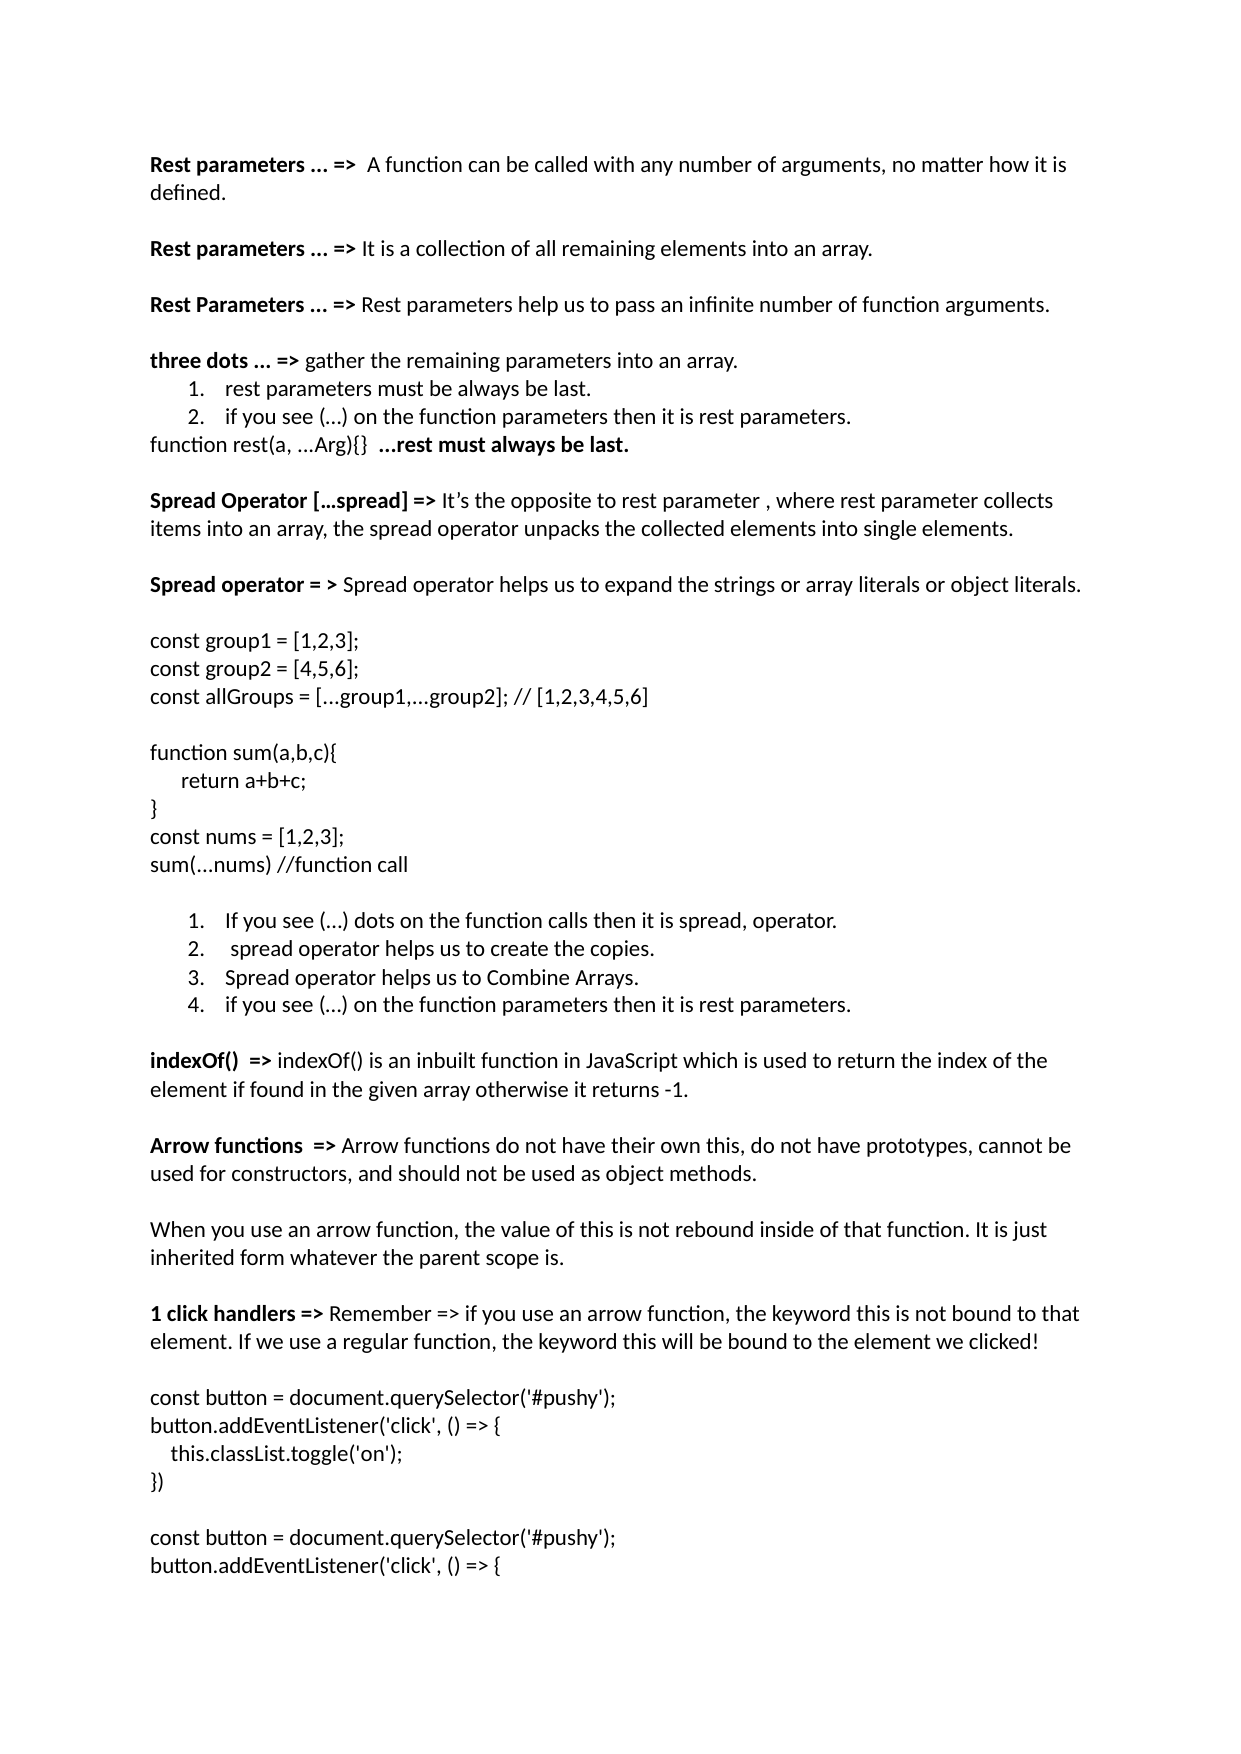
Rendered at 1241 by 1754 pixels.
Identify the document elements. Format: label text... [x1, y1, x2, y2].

text button.addEventListener('click', () => { [150, 1411, 1090, 1439]
text const group2 = [4,5,6]; [150, 654, 1090, 682]
list spread operator helps us to create the copies. [187, 934, 1090, 963]
text Rest Parameters ... => Rest parameters help us to pass an infinite number of function arguments. [150, 290, 1090, 318]
text }) [150, 1467, 1090, 1495]
text const group1 = [1,2,3]; [150, 626, 1090, 654]
text } [150, 794, 1090, 822]
text this.classList.toggle('on'); [150, 1439, 1090, 1467]
text button.addEventListener('click', () => { [150, 1551, 1090, 1579]
text 1 click handlers => Remember => if you use an arrow function, the keyword this is not bound to that element. If we use a regular function, the keyword this will be bound to the element we clicked! [150, 1299, 1090, 1355]
list Spread operator helps us to Combine Arrays. [187, 963, 1090, 991]
list If you see (…) dots on the function calls then it is spread, operator. [187, 907, 1090, 934]
text const nums = [1,2,3]; [150, 822, 1090, 851]
text function rest(a, ...Arg){} ...rest must always be last. [150, 430, 1090, 458]
text Spread operator = > Spread operator helps us to expand the strings or array literals or object literals. [150, 570, 1090, 598]
list if you see (…) on the function parameters then it is rest parameters. [187, 402, 1090, 430]
text const button = document.querySelector('#pushy'); [150, 1383, 1090, 1411]
text Arrow functions => Arrow functions do not have their own this, do not have prototypes, cannot be used for constructors, and should not be used as object methods. [150, 1131, 1090, 1187]
text sum(...nums) //function call [150, 851, 1090, 878]
text three dots ... => gather the remaining parameters into an array. [150, 346, 1090, 374]
text Rest parameters ... => It is a collection of all remaining elements into an array. [150, 234, 1090, 262]
text Rest parameters ... => A function can be called with any number of arguments, no matter how it is defined. [150, 150, 1090, 206]
text indexOf() => indexOf() is an inbuilt function in JavaScript which is used to return the index of the element if found in the given array otherwise it returns -1. [150, 1047, 1090, 1103]
text function sum(a,b,c){ [150, 738, 1090, 766]
list rest parameters must be always be last. [187, 374, 1090, 402]
text When you use an arrow function, the value of this is not rebound inside of that function. It is just inherited form whatever the parent scope is. [150, 1215, 1090, 1271]
list if you see (…) on the function parameters then it is rest parameters. [187, 991, 1090, 1019]
text return a+b+c; [150, 766, 1090, 794]
text const button = document.querySelector('#pushy'); [150, 1523, 1090, 1551]
text const allGroups = [...group1,...group2]; // [1,2,3,4,5,6] [150, 682, 1090, 710]
text Spread Operator […spread] => It’s the opposite to rest parameter , where rest parameter collects items into an array, the spread operator unpacks the collected elements into single elements. [150, 486, 1090, 542]
